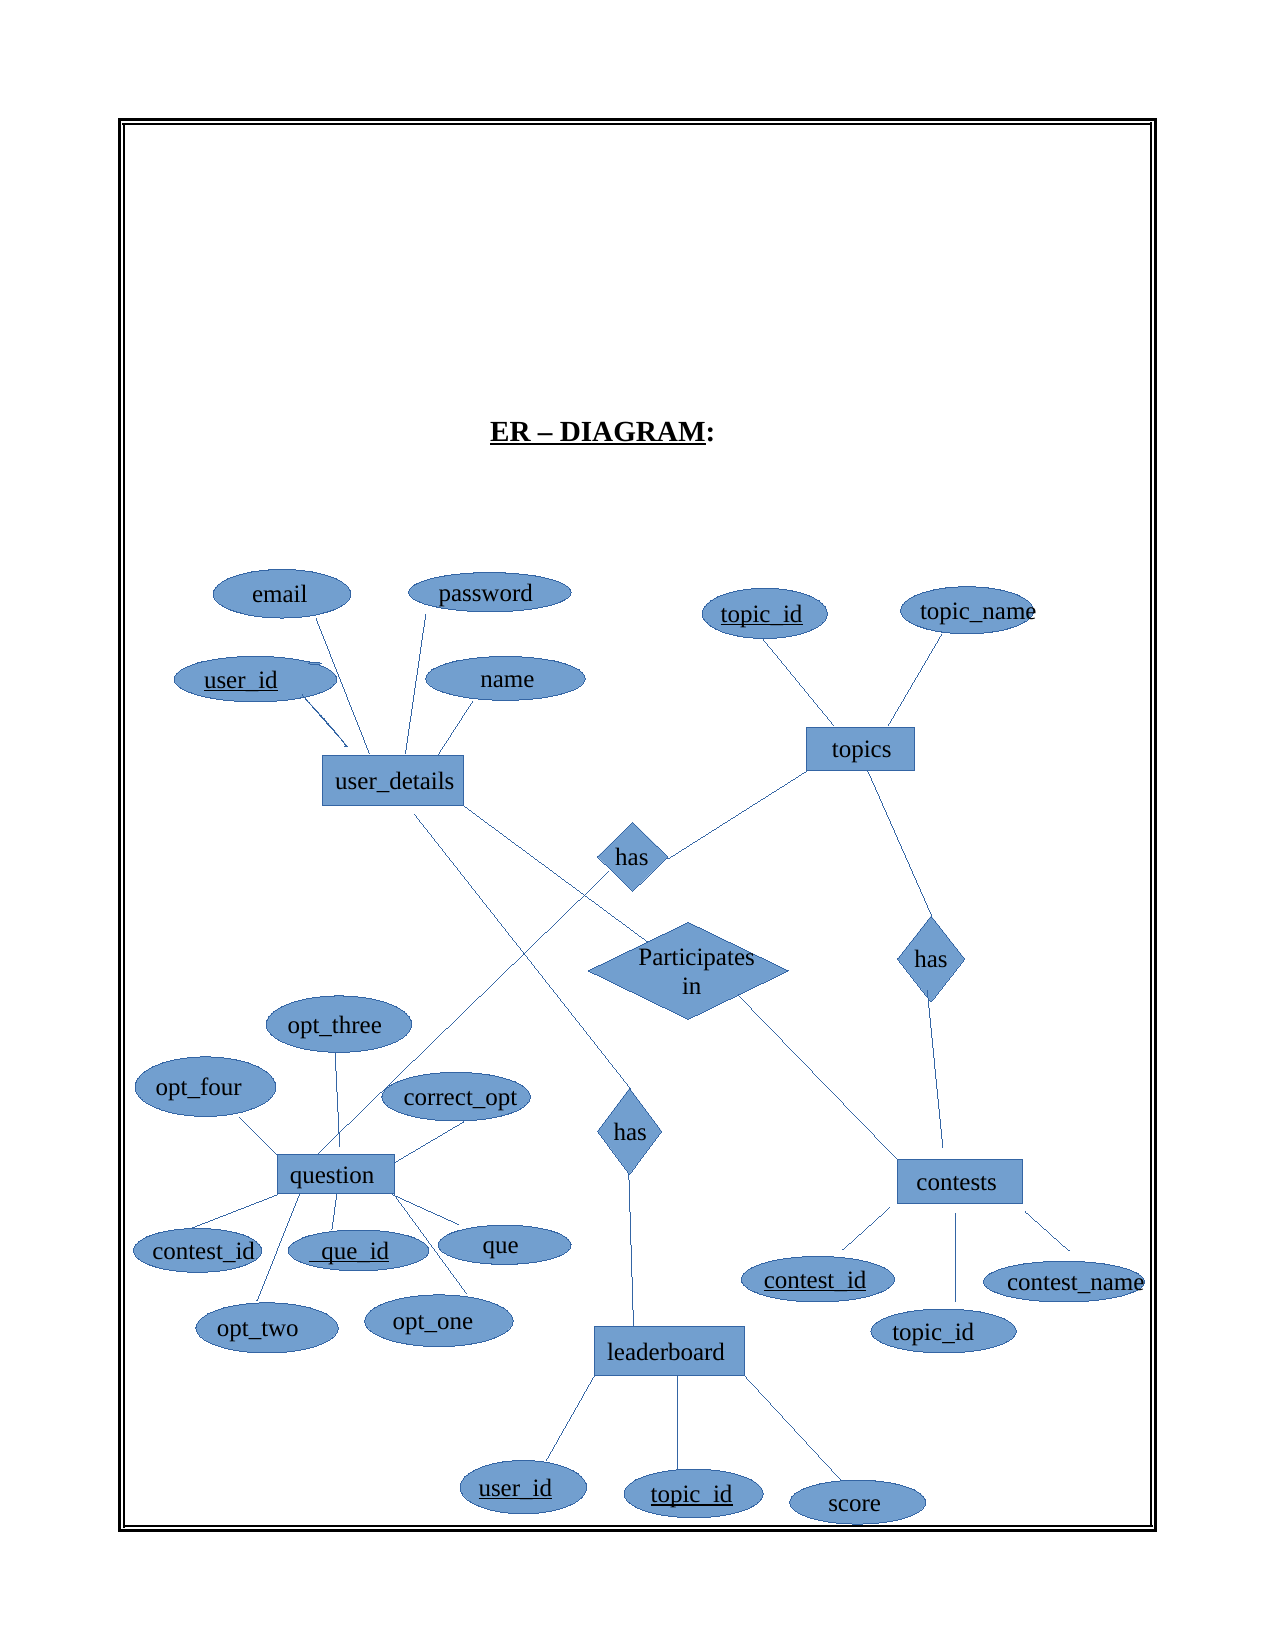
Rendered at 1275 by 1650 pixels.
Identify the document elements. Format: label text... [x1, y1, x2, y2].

text ER – DIAGRAM: [140, 414, 1135, 447]
